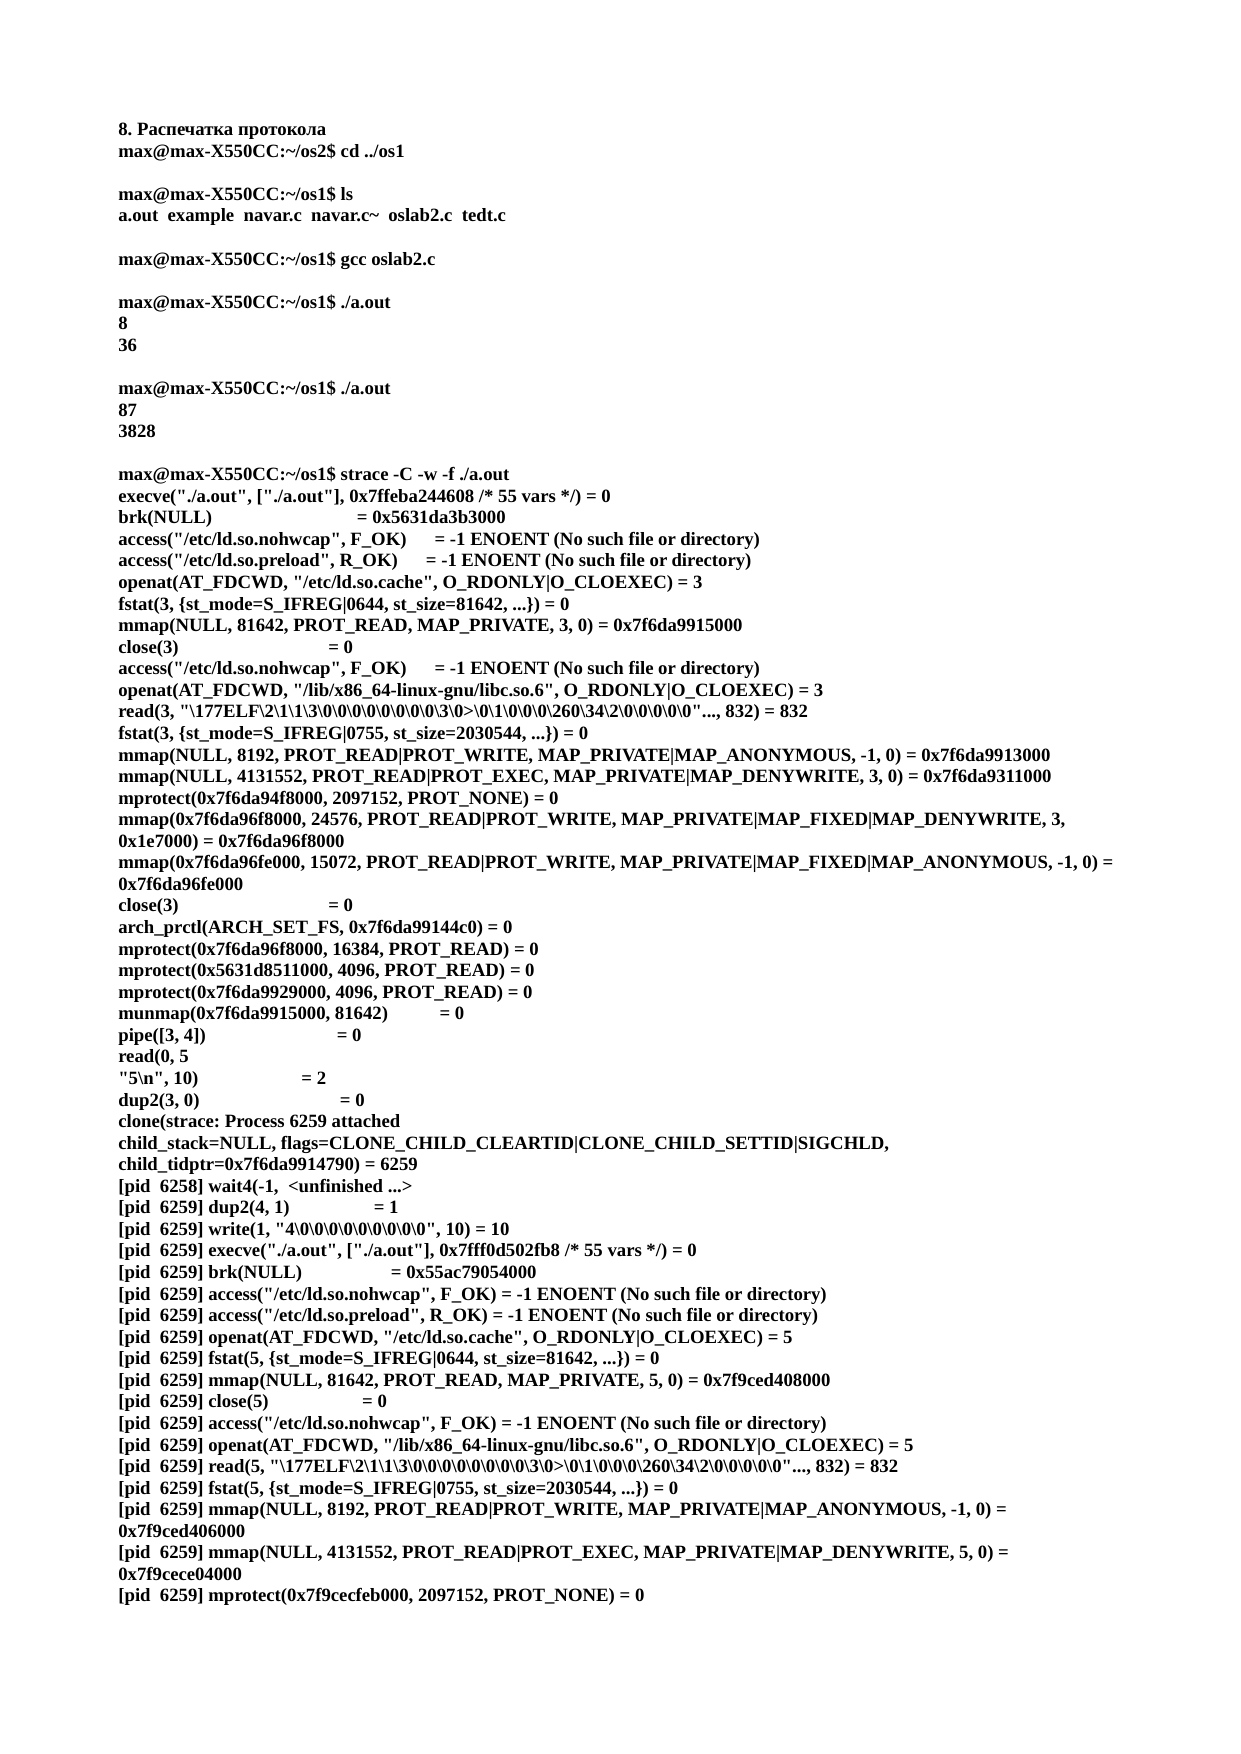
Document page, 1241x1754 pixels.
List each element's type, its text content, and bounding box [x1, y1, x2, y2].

text [pid 6259] close(5) = 0 [118, 1390, 1122, 1412]
text fstat(3, {st_mode=S_IFREG|0644, st_size=81642, ...}) = 0 [118, 592, 1122, 614]
text 3828 [118, 420, 1122, 442]
text close(3) = 0 [118, 894, 1122, 916]
text execve("./a.out", ["./a.out"], 0x7ffeba244608 /* 55 vars */) = 0 [118, 485, 1122, 506]
text [pid 6259] mmap(NULL, 81642, PROT_READ, MAP_PRIVATE, 5, 0) = 0x7f9ced408000 [118, 1369, 1122, 1390]
text [pid 6259] fstat(5, {st_mode=S_IFREG|0755, st_size=2030544, ...}) = 0 [118, 1477, 1122, 1498]
text [pid 6259] access("/etc/ld.so.nohwcap", F_OK) = -1 ENOENT (No such file or directory) [118, 1282, 1122, 1304]
text arch_prctl(ARCH_SET_FS, 0x7f6da99144c0) = 0 [118, 916, 1122, 937]
text [pid 6259] fstat(5, {st_mode=S_IFREG|0644, st_size=81642, ...}) = 0 [118, 1347, 1122, 1369]
text max@max-X550CC:~/os1$ gcc oslab2.c [118, 247, 1122, 269]
text [pid 6259] mmap(NULL, 8192, PROT_READ|PROT_WRITE, MAP_PRIVATE|MAP_ANONYMOUS, -1, 0) = 0x7f9ced406000 [118, 1498, 1122, 1541]
text max@max-X550CC:~/os1$ strace -C -w -f ./a.out [118, 463, 1122, 485]
text [pid 6259] openat(AT_FDCWD, "/etc/ld.so.cache", O_RDONLY|O_CLOEXEC) = 5 [118, 1326, 1122, 1347]
text [pid 6259] mprotect(0x7f9cecfeb000, 2097152, PROT_NONE) = 0 [118, 1584, 1122, 1606]
text brk(NULL) = 0x5631da3b3000 [118, 506, 1122, 528]
text mmap(NULL, 81642, PROT_READ, MAP_PRIVATE, 3, 0) = 0x7f6da9915000 [118, 614, 1122, 636]
text max@max-X550CC:~/os1$ ./a.out [118, 291, 1122, 312]
text mprotect(0x5631d8511000, 4096, PROT_READ) = 0 [118, 959, 1122, 981]
text 8 [118, 312, 1122, 334]
text mmap(0x7f6da96f8000, 24576, PROT_READ|PROT_WRITE, MAP_PRIVATE|MAP_FIXED|MAP_DENYWRITE, 3, 0x1e7000) = 0x7f6da96f8000 [118, 808, 1122, 851]
text [pid 6259] access("/etc/ld.so.preload", R_OK) = -1 ENOENT (No such file or directory) [118, 1304, 1122, 1326]
text read(3, "\177ELF\2\1\1\3\0\0\0\0\0\0\0\0\3\0>\0\1\0\0\0\260\34\2\0\0\0\0\0"..., 832) = 832 [118, 700, 1122, 722]
text read(0, 5 [118, 1045, 1122, 1067]
text "5\n", 10) = 2 [118, 1067, 1122, 1088]
text munmap(0x7f6da9915000, 81642) = 0 [118, 1002, 1122, 1024]
text mmap(NULL, 4131552, PROT_READ|PROT_EXEC, MAP_PRIVATE|MAP_DENYWRITE, 3, 0) = 0x7f6da9311000 [118, 765, 1122, 787]
text [pid 6259] openat(AT_FDCWD, "/lib/x86_64-linux-gnu/libc.so.6", O_RDONLY|O_CLOEXEC) = 5 [118, 1433, 1122, 1455]
text 36 [118, 334, 1122, 355]
text [pid 6259] mmap(NULL, 4131552, PROT_READ|PROT_EXEC, MAP_PRIVATE|MAP_DENYWRITE, 5, 0) = 0x7f9cece04000 [118, 1541, 1122, 1584]
text child_stack=NULL, flags=CLONE_CHILD_CLEARTID|CLONE_CHILD_SETTID|SIGCHLD, child_tidptr=0x7f6da9914790) = 6259 [118, 1132, 1122, 1175]
text 8. Распечатка протокола [118, 118, 1122, 140]
text [pid 6258] wait4(-1, <unfinished ...> [118, 1175, 1122, 1196]
text [pid 6259] dup2(4, 1) = 1 [118, 1196, 1122, 1218]
text fstat(3, {st_mode=S_IFREG|0755, st_size=2030544, ...}) = 0 [118, 722, 1122, 743]
text access("/etc/ld.so.nohwcap", F_OK) = -1 ENOENT (No such file or directory) [118, 528, 1122, 549]
text [pid 6259] write(1, "4\0\0\0\0\0\0\0\0\0", 10) = 10 [118, 1218, 1122, 1239]
text 87 [118, 398, 1122, 420]
text dup2(3, 0) = 0 [118, 1088, 1122, 1110]
text max@max-X550CC:~/os2$ cd ../os1 [118, 140, 1122, 161]
text [pid 6259] brk(NULL) = 0x55ac79054000 [118, 1261, 1122, 1282]
text mmap(NULL, 8192, PROT_READ|PROT_WRITE, MAP_PRIVATE|MAP_ANONYMOUS, -1, 0) = 0x7f6da9913000 [118, 743, 1122, 765]
text a.out example navar.c navar.c~ oslab2.c tedt.c [118, 204, 1122, 226]
text openat(AT_FDCWD, "/lib/x86_64-linux-gnu/libc.so.6", O_RDONLY|O_CLOEXEC) = 3 [118, 679, 1122, 700]
text [pid 6259] read(5, "\177ELF\2\1\1\3\0\0\0\0\0\0\0\0\3\0>\0\1\0\0\0\260\34\2\0\0\0\0\0"..., 832) = 832 [118, 1455, 1122, 1477]
text pipe([3, 4]) = 0 [118, 1024, 1122, 1045]
text [pid 6259] access("/etc/ld.so.nohwcap", F_OK) = -1 ENOENT (No such file or directory) [118, 1412, 1122, 1433]
text max@max-X550CC:~/os1$ ls [118, 183, 1122, 204]
text mprotect(0x7f6da9929000, 4096, PROT_READ) = 0 [118, 981, 1122, 1002]
text openat(AT_FDCWD, "/etc/ld.so.cache", O_RDONLY|O_CLOEXEC) = 3 [118, 571, 1122, 592]
text close(3) = 0 [118, 636, 1122, 657]
text clone(strace: Process 6259 attached [118, 1110, 1122, 1132]
text access("/etc/ld.so.nohwcap", F_OK) = -1 ENOENT (No such file or directory) [118, 657, 1122, 679]
text mprotect(0x7f6da94f8000, 2097152, PROT_NONE) = 0 [118, 787, 1122, 808]
text access("/etc/ld.so.preload", R_OK) = -1 ENOENT (No such file or directory) [118, 549, 1122, 571]
text mmap(0x7f6da96fe000, 15072, PROT_READ|PROT_WRITE, MAP_PRIVATE|MAP_FIXED|MAP_ANONYMOUS, -1, 0) = 0x7f6da96fe000 [118, 851, 1122, 894]
text max@max-X550CC:~/os1$ ./a.out [118, 377, 1122, 398]
text [pid 6259] execve("./a.out", ["./a.out"], 0x7fff0d502fb8 /* 55 vars */) = 0 [118, 1239, 1122, 1261]
text mprotect(0x7f6da96f8000, 16384, PROT_READ) = 0 [118, 937, 1122, 959]
